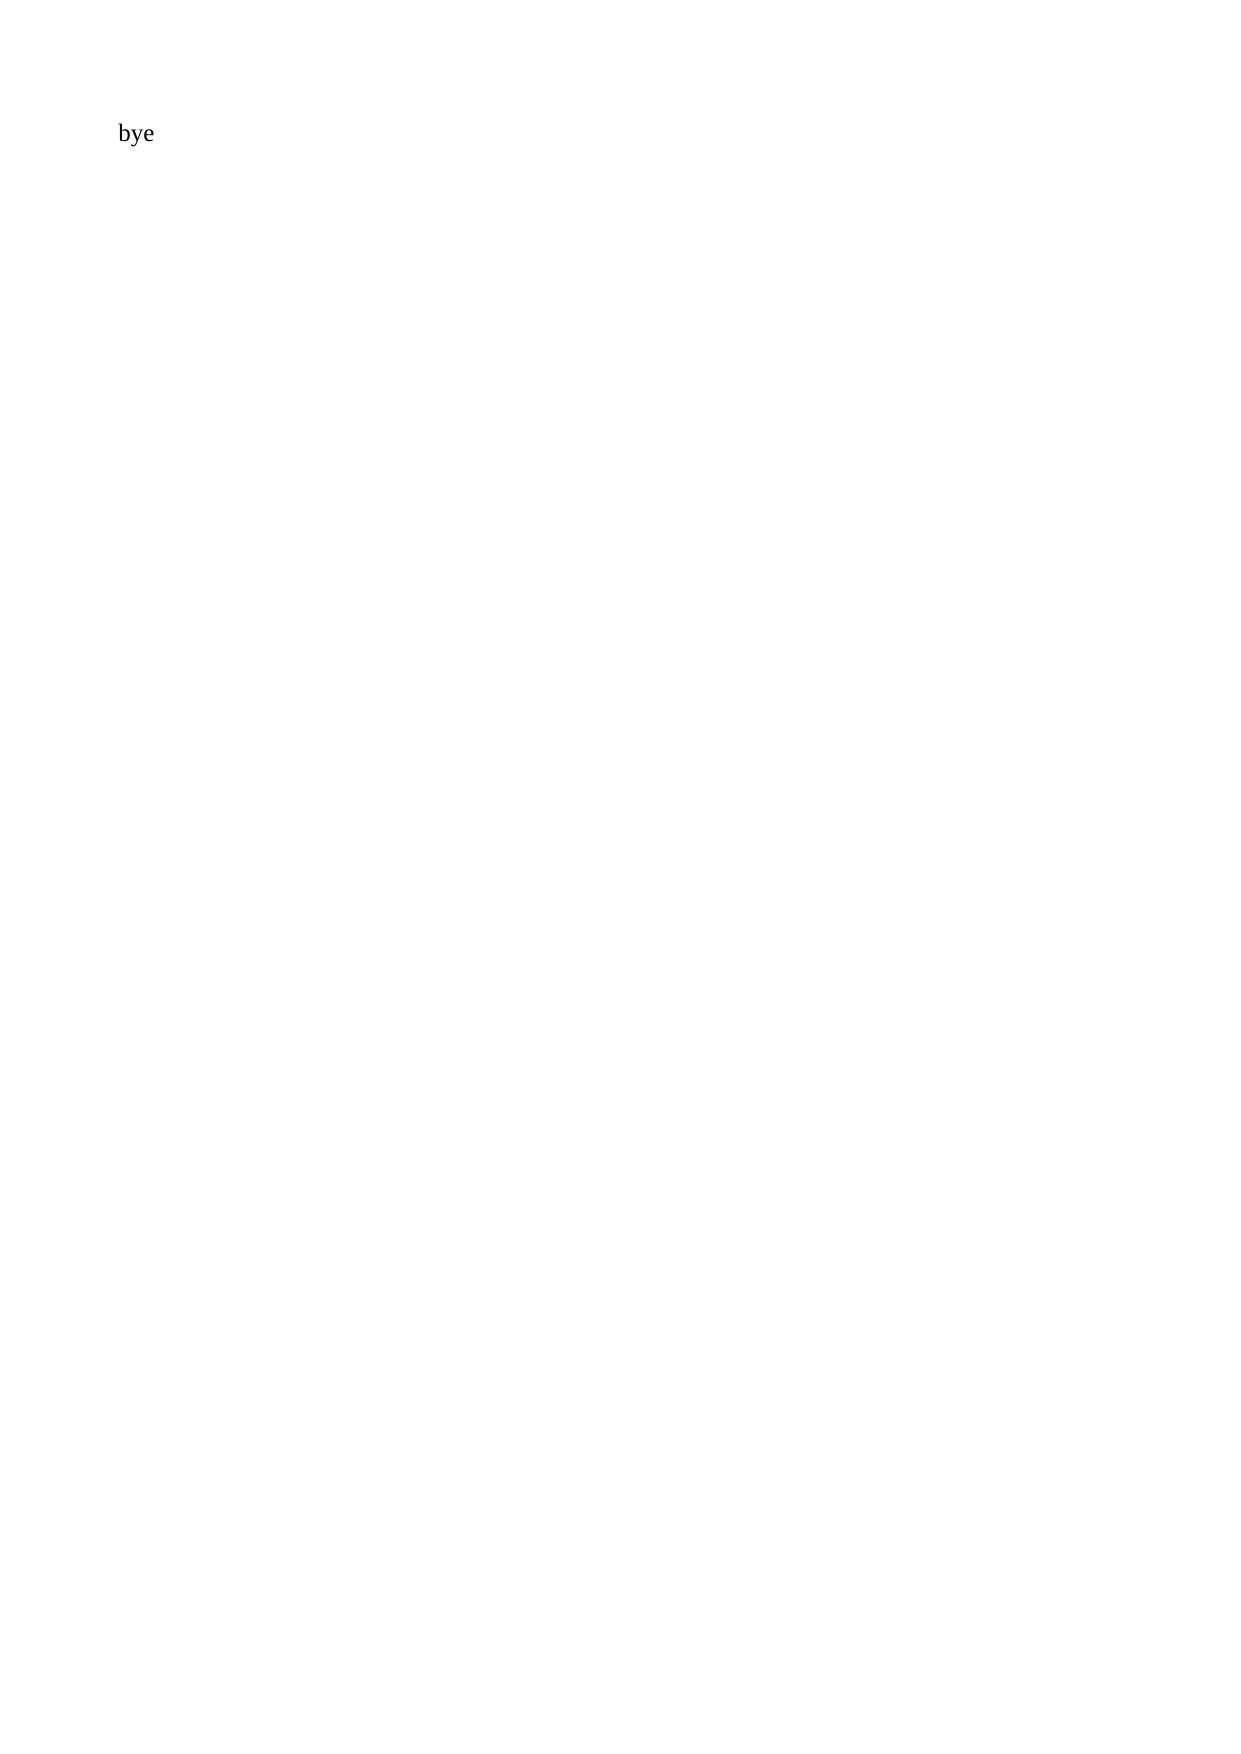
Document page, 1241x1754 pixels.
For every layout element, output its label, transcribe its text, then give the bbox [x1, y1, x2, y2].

text bye [118, 118, 1122, 147]
